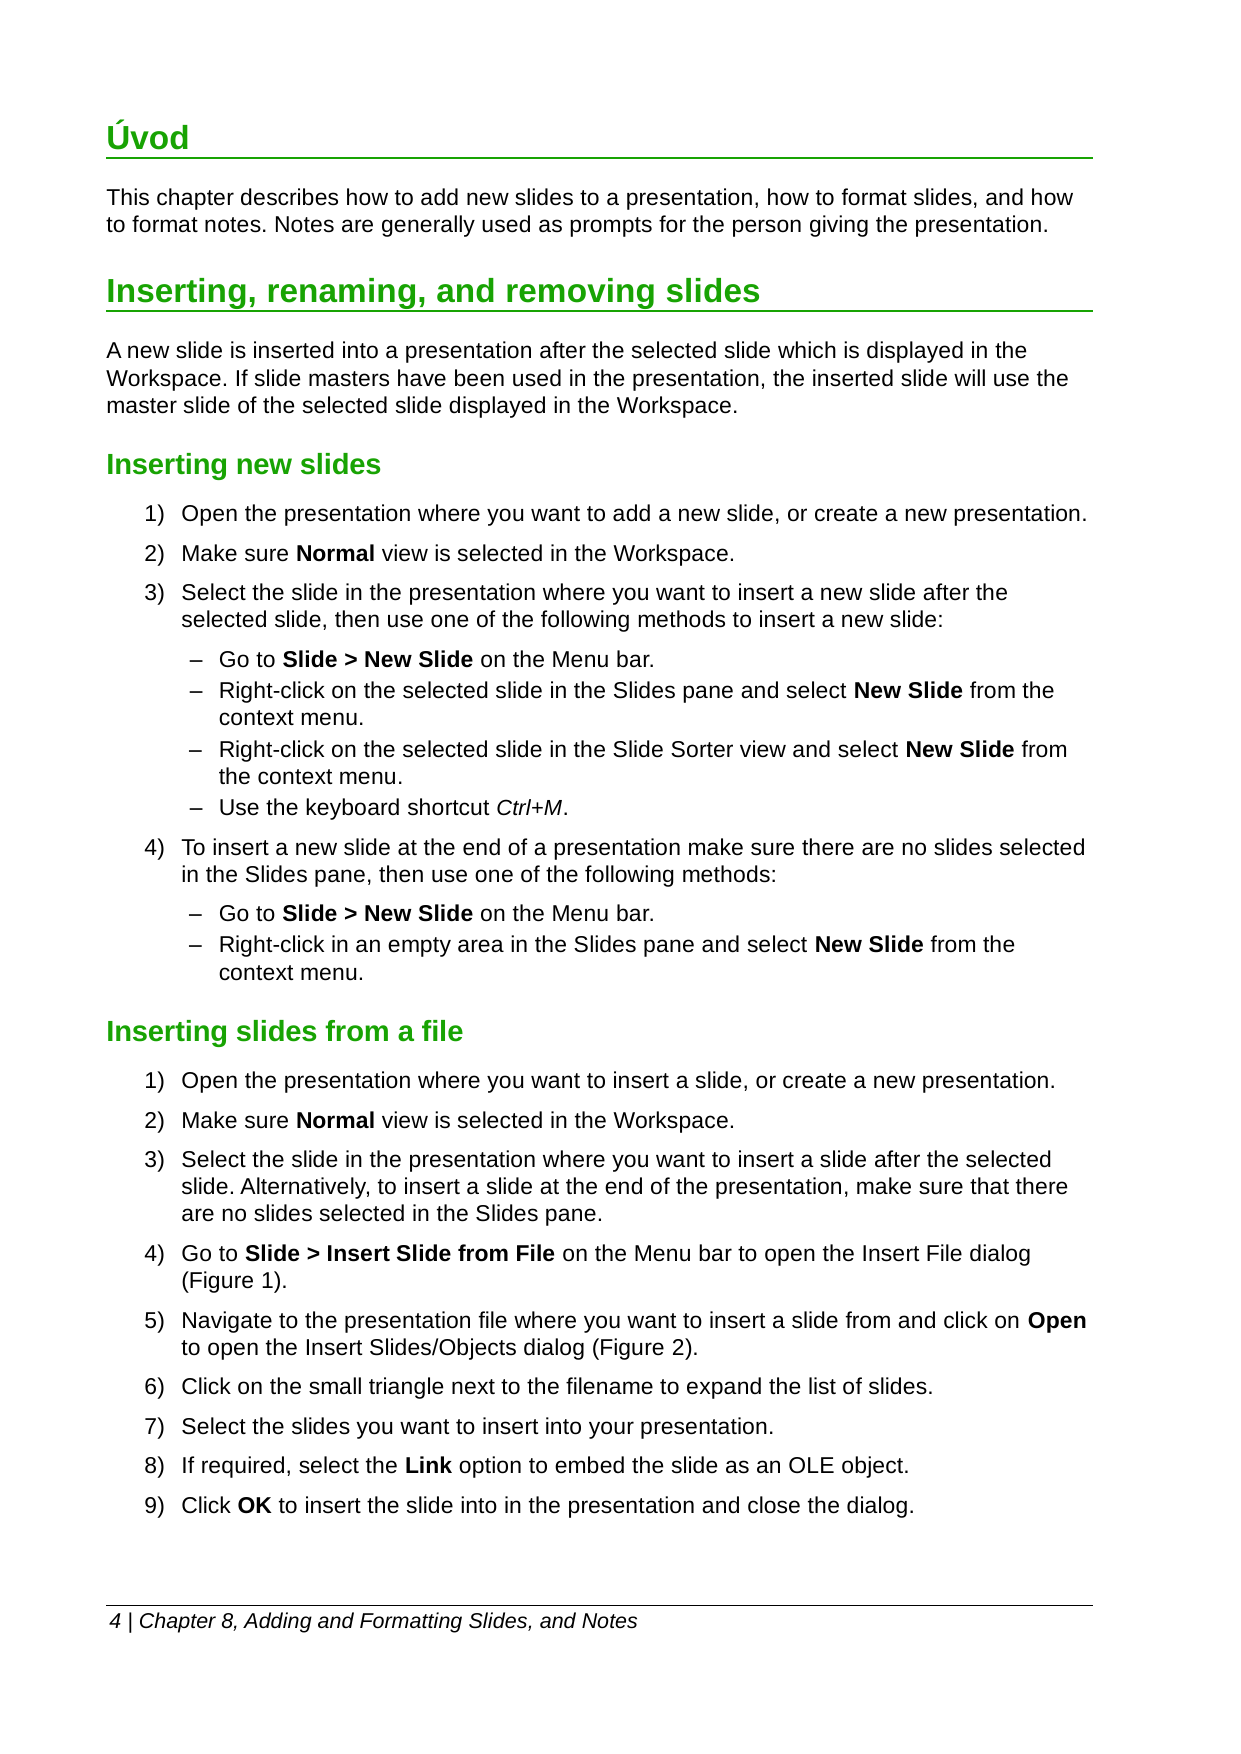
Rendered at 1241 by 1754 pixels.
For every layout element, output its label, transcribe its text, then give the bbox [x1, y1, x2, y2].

list Select the slide in the presentation where you want to insert a new slide after the selected slide, then use one of the following methods to insert a new slide: [164, 579, 1093, 633]
list Go to Slide > New Slide on the Menu bar. [189, 899, 1093, 927]
subtitle Inserting, renaming, and removing slides [106, 271, 1093, 310]
list Select the slides you want to insert into your presentation. [164, 1412, 1093, 1439]
list Make sure Normal view is selected in the Workspace. [164, 1106, 1093, 1133]
list Go to Slide > New Slide on the Menu bar. [189, 645, 1093, 672]
list Open the presentation where you want to insert a slide, or create a new presentation. [164, 1066, 1093, 1093]
list To insert a new slide at the end of a presentation make sure there are no slides selected in the Slides pane, then use one of the following methods: [164, 833, 1093, 887]
subtitle Úvod [106, 118, 1093, 157]
list Open the presentation where you want to add a new slide, or create a new presentation. [164, 499, 1093, 527]
list Right-click on the selected slide in the Slides pane and select New Slide from the context menu. [189, 677, 1093, 731]
subtitle Inserting slides from a file [106, 1014, 1093, 1048]
subtitle Inserting new slides [106, 447, 1093, 481]
list Right-click on the selected slide in the Slide Sorter view and select New Slide from the context menu. [189, 735, 1093, 789]
list Make sure Normal view is selected in the Workspace. [164, 539, 1093, 566]
list Navigate to the presentation file where you want to insert a slide from and click on Open to open the Insert Slides/Objects dialog (Figure 2). [164, 1306, 1093, 1360]
list Click OK to insert the slide into in the presentation and close the dialog. [164, 1491, 1093, 1518]
list Use the keyboard shortcut Ctrl+M. [189, 793, 1093, 820]
text This chapter describes how to add new slides to a presentation, how to format slides, and how to format notes. Notes are generally used as prompts for the person giving the presentation. [106, 184, 1093, 238]
text A new slide is inserted into a presentation after the selected slide which is displayed in the Workspace. If slide masters have been used in the presentation, the inserted slide will use the master slide of the selected slide displayed in the Workspace. [106, 337, 1093, 418]
list If required, select the Link option to embed the slide as an OLE object. [164, 1452, 1093, 1479]
list Right-click in an empty area in the Slides pane and select New Slide from the context menu. [189, 931, 1093, 985]
list Go to Slide > Insert Slide from File on the Menu bar to open the Insert File dialog (Figure 1). [164, 1239, 1093, 1293]
list Select the slide in the presentation where you want to insert a slide after the selected slide. Alternatively, to insert a slide at the end of the presentation, make sure that there are no slides selected in the Slides pane. [164, 1146, 1093, 1227]
list Click on the small triangle next to the filename to expand the list of slides. [164, 1373, 1093, 1400]
